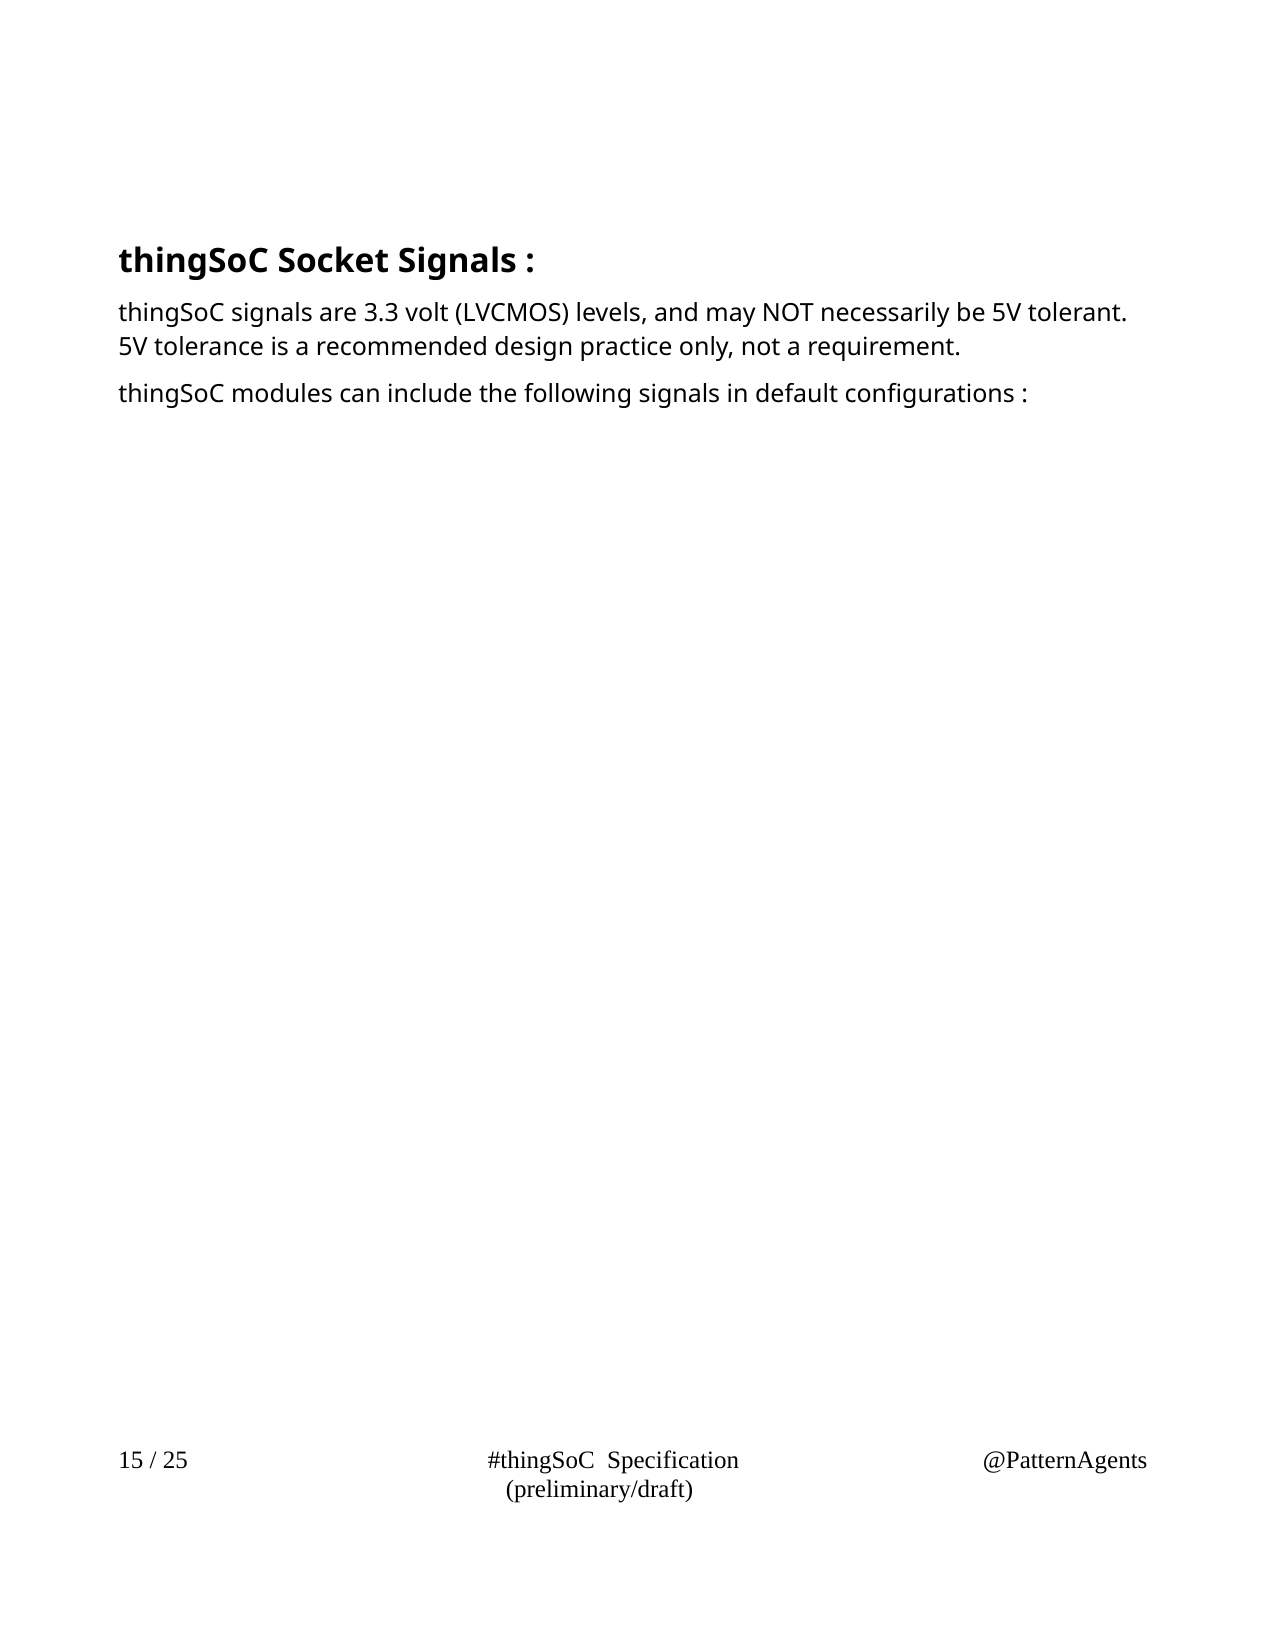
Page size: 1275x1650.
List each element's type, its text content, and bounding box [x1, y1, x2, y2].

text thingSoC modules can include the following signals in default configurations : [118, 376, 1157, 410]
subtitle thingSoC Socket Signals : [118, 237, 1157, 282]
text thingSoC signals are 3.3 volt (LVCMOS) levels, and may NOT necessarily be 5V tolerant. 5V tolerance is a recommended design practice only, not a requirement. [118, 295, 1157, 363]
